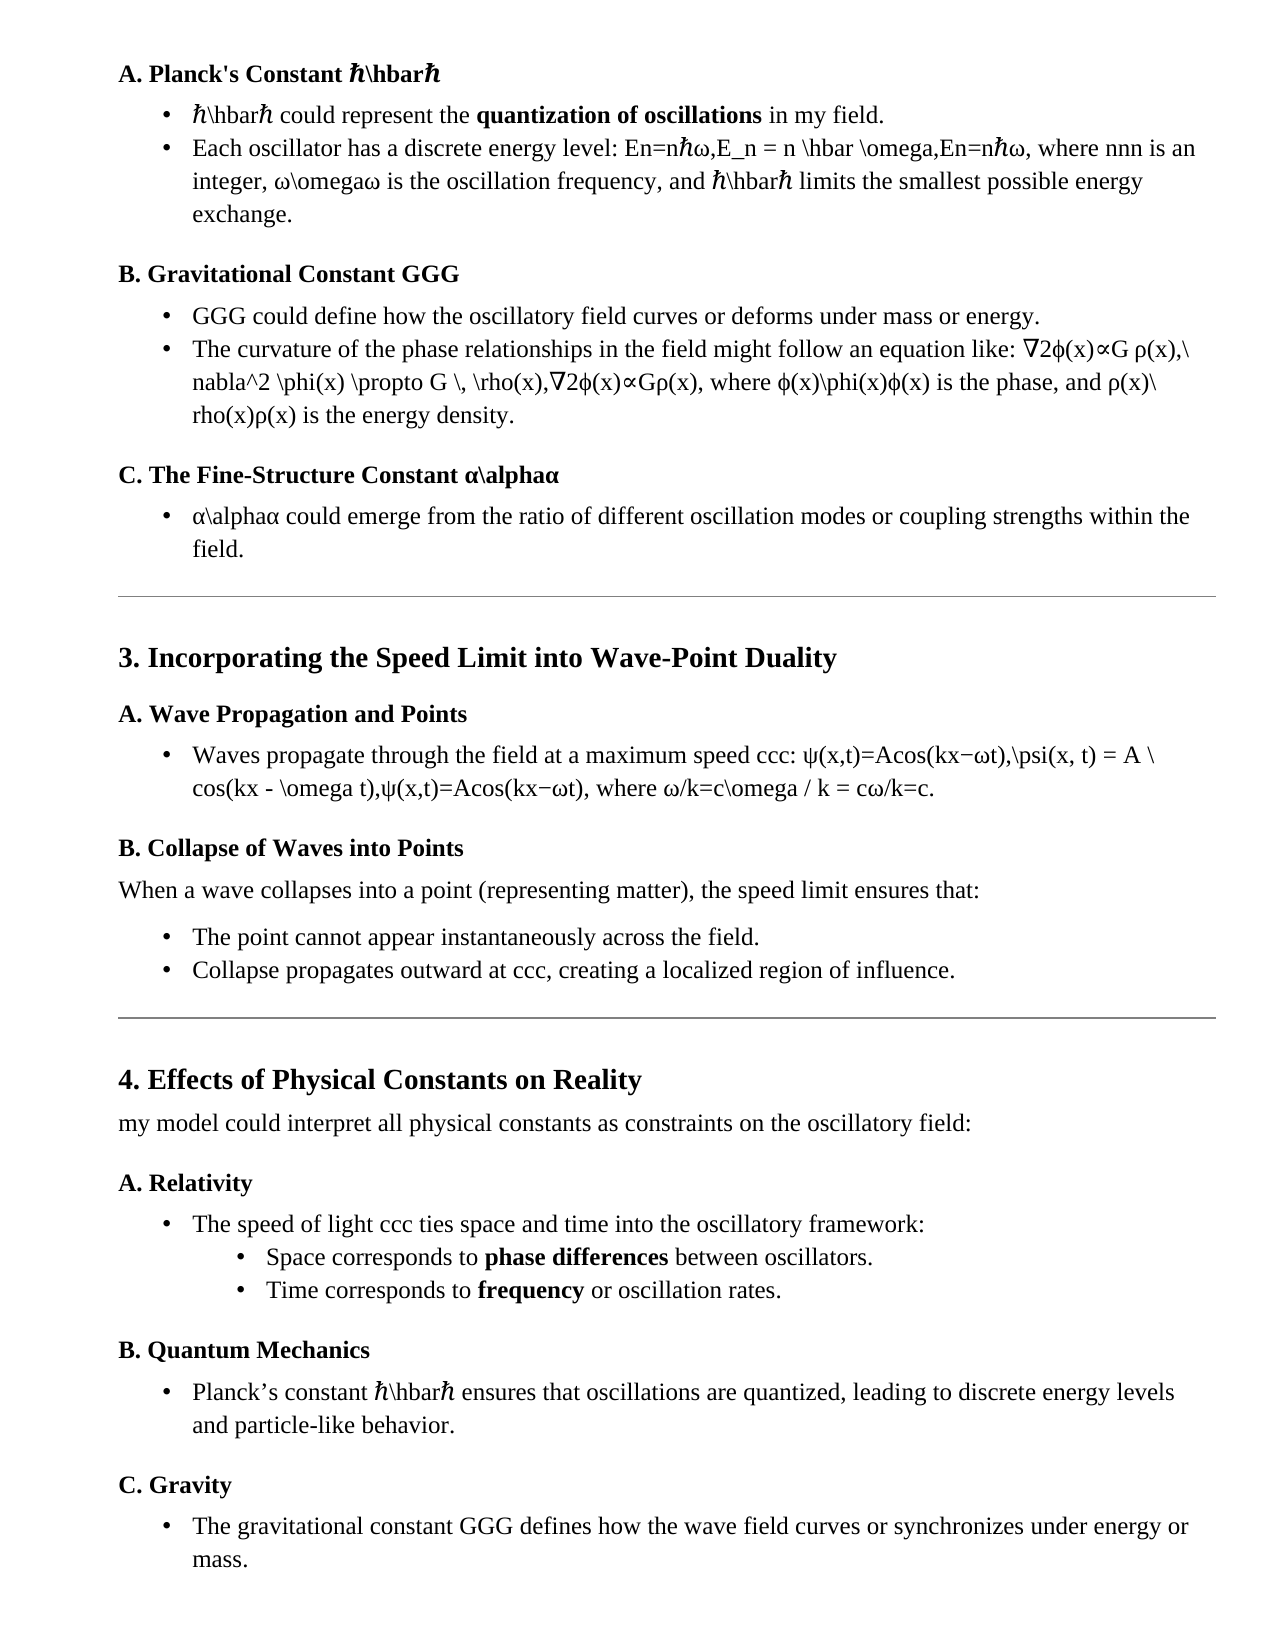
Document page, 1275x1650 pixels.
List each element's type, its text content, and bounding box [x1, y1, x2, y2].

subtitle A. Relativity [118, 1168, 1216, 1197]
list α\alphaα could emerge from the ratio of different oscillation modes or coupling strengths within the field. [162, 501, 1216, 563]
list Space corresponds to phase differences between oscillators. [236, 1242, 1216, 1271]
list The point cannot appear instantaneously across the field. [162, 922, 1216, 951]
list Collapse propagates outward at ccc, creating a localized region of influence. [162, 955, 1216, 984]
list Planck’s constant ℏ\hbarℏ ensures that oscillations are quantized, leading to discrete energy levels and particle-like behavior. [162, 1377, 1216, 1438]
subtitle 4. Effects of Physical Constants on Reality [118, 1062, 1216, 1095]
text my model could interpret all physical constants as constraints on the oscillatory field: [118, 1108, 1216, 1137]
subtitle B. Collapse of Waves into Points [118, 833, 1216, 862]
text When a wave collapses into a point (representing matter), the speed limit ensures that: [118, 875, 1216, 903]
subtitle B. Gravitational Constant GGG [118, 259, 1216, 288]
subtitle C. The Fine-Structure Constant α\alphaα [118, 460, 1216, 489]
list ℏ\hbarℏ could represent the quantization of oscillations in my field. [162, 100, 1216, 129]
list The gravitational constant GGG defines how the wave field curves or synchronizes under energy or mass. [162, 1511, 1216, 1573]
list Each oscillator has a discrete energy level: En=nℏω,E_n = n \hbar \omega,En​=nℏω, where nnn is an integer, ω\omegaω is the oscillation frequency, and ℏ\hbarℏ limits the smallest possible energy exchange. [162, 133, 1216, 228]
subtitle 3. Incorporating the Speed Limit into Wave-Point Duality [118, 641, 1216, 674]
list Time corresponds to frequency or oscillation rates. [236, 1275, 1216, 1304]
list Waves propagate through the field at a maximum speed ccc: ψ(x,t)=Acos⁡(kx−ωt),\psi(x, t) = A \cos(kx - \omega t),ψ(x,t)=Acos(kx−ωt), where ω/k=c\omega / k = cω/k=c. [162, 740, 1216, 802]
list The curvature of the phase relationships in the field might follow an equation like: ∇2ϕ(x)∝G ρ(x),\nabla^2 \phi(x) \propto G \, \rho(x),∇2ϕ(x)∝Gρ(x), where ϕ(x)\phi(x)ϕ(x) is the phase, and ρ(x)\rho(x)ρ(x) is the energy density. [162, 334, 1216, 428]
list GGG could define how the oscillatory field curves or deforms under mass or energy. [162, 301, 1216, 329]
subtitle B. Quantum Mechanics [118, 1335, 1216, 1364]
subtitle A. Wave Propagation and Points [118, 699, 1216, 728]
subtitle A. Planck's Constant ℏ\hbarℏ [118, 59, 1216, 88]
list The speed of light ccc ties space and time into the oscillatory framework: [162, 1209, 1216, 1238]
subtitle C. Gravity [118, 1470, 1216, 1498]
